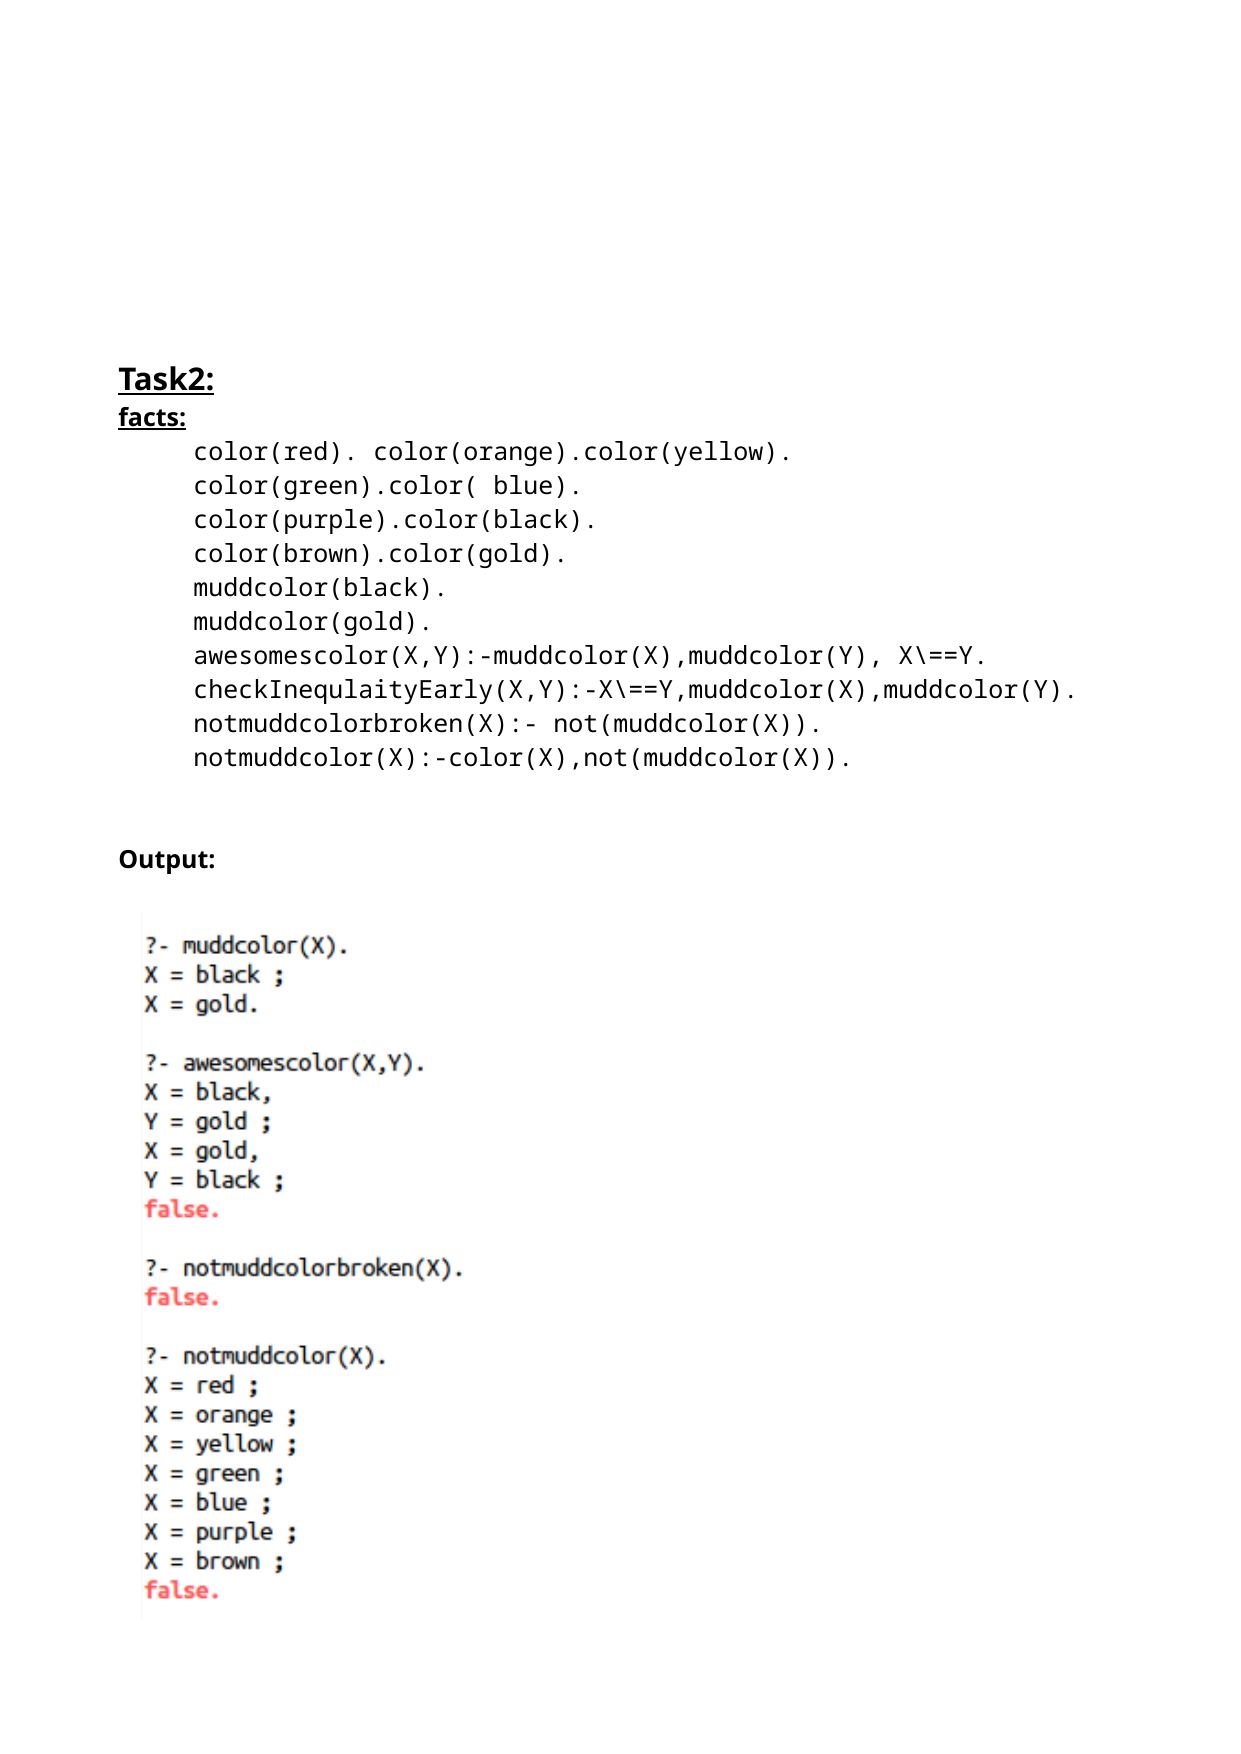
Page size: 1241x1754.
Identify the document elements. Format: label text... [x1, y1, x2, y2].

text checkInequlaityEarly(X,Y):-X\==Y,muddcolor(X),muddcolor(Y). [118, 672, 1122, 706]
text Output: [118, 842, 1122, 876]
text facts: [118, 399, 1122, 433]
text color(purple).color(black). [118, 501, 1122, 535]
text notmuddcolor(X):-color(X),not(muddcolor(X)). [118, 740, 1122, 774]
text muddcolor(black). [118, 569, 1122, 603]
text awesomescolor(X,Y):-muddcolor(X),muddcolor(Y), X\==Y. [118, 638, 1122, 672]
picture [141, 911, 813, 1619]
text muddcolor(gold). [118, 603, 1122, 638]
text color(brown).color(gold). [118, 535, 1122, 569]
text Task2: [118, 357, 1122, 399]
text notmuddcolorbroken(X):- not(muddcolor(X)). [118, 706, 1122, 740]
text color(green).color( blue). [118, 467, 1122, 501]
text color(red). color(orange).color(yellow). [118, 433, 1122, 467]
